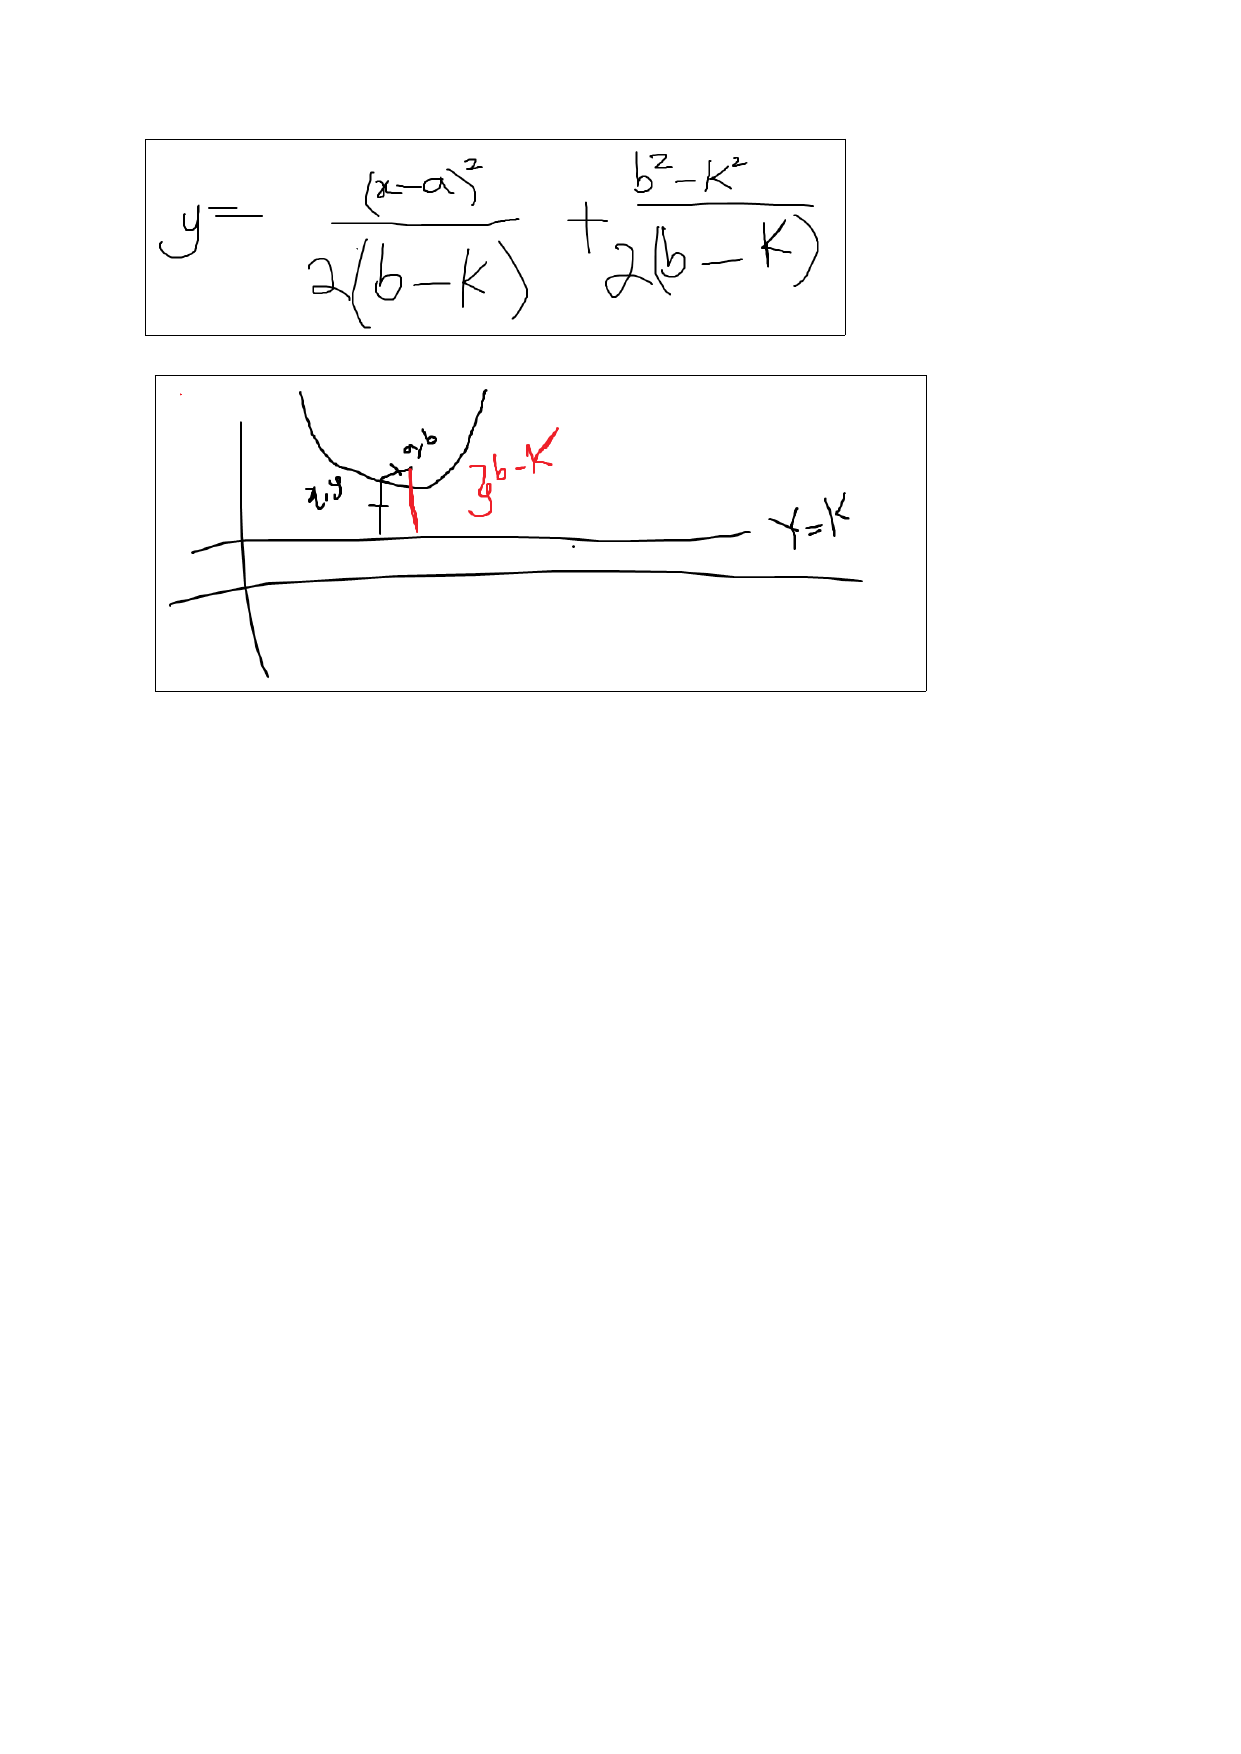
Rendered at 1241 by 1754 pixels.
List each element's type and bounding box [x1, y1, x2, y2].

picture [157, 378, 924, 688]
picture [148, 141, 843, 333]
